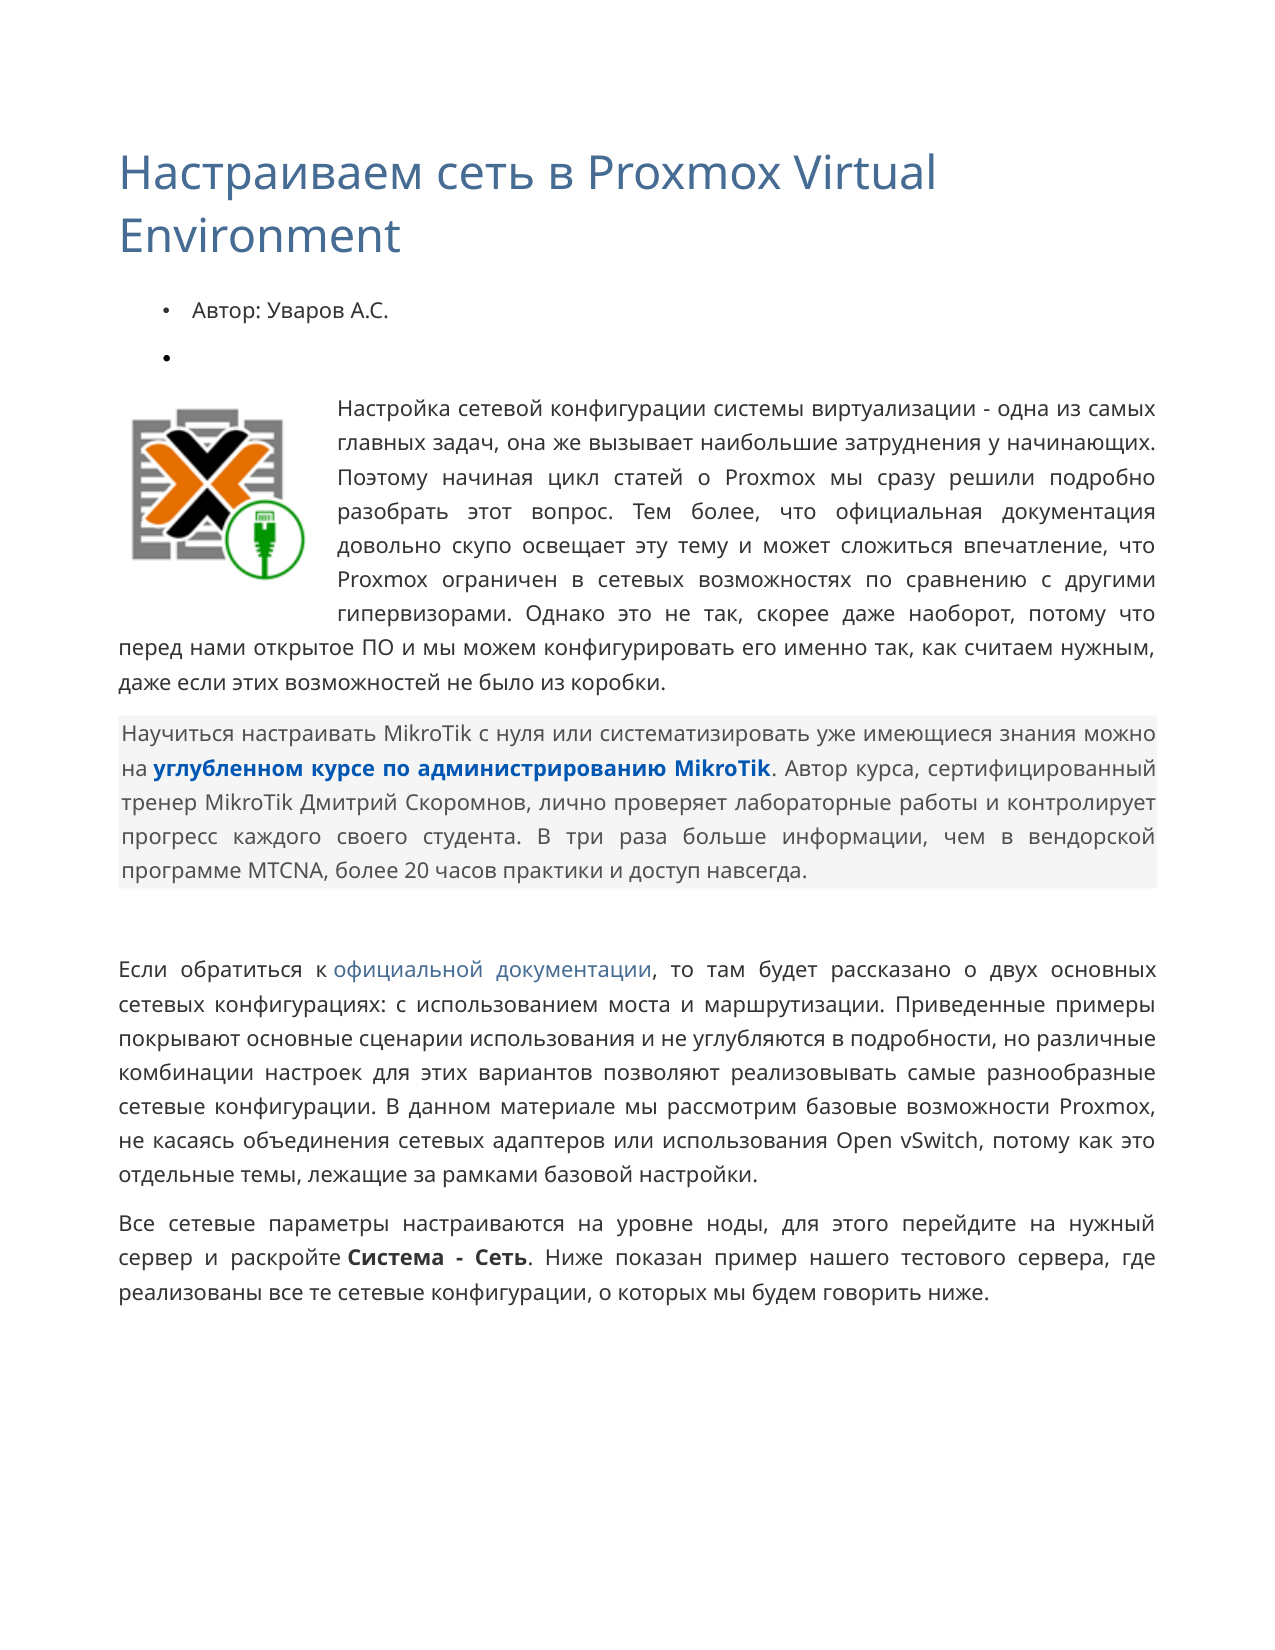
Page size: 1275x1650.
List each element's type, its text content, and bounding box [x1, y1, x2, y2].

text Научиться настраивать MikroTik с нуля или систематизировать уже имеющиеся знания можно на углубленном курсе по администрированию MikroTik. Автор курса, сертифицированный тренер MikroTik Дмитрий Скоромнов, лично проверяет лабораторные работы и контролирует прогресс каждого своего студента. В три раза больше информации, чем в вендорской программе MTCNA, более 20 часов практики и доступ навсегда. [119, 716, 1157, 888]
text Если обратиться к официальной документации, то там будет рассказано о двух основных сетевых конфигурациях: с использованием моста и маршрутизации. Приведенные примеры покрывают основные сценарии использования и не углубляются в подробности, но различные комбинации настроек для этих вариантов позволяют реализовывать самые разнообразные сетевые конфигурации. В данном материале мы рассмотрим базовые возможности Proxmox, не касаясь объединения сетевых адаптеров или использования Open vSwitch, потому как это отдельные темы, лежащие за рамками базовой настройки. [118, 954, 1157, 1189]
text Настройка сетевой конфигурации системы виртуализации - одна из самых главных задач, она же вызывает наибольшие затруднения у начинающих. Поэтому начиная цикл статей о Proxmox мы сразу решили подробно разобрать этот вопрос. Тем более, что официальная документация довольно скупо освещает эту тему и может сложиться впечатление, что Proxmox ограничен в сетевых возможностях по сравнению с другими гипервизорами. Однако это не так, скорее даже наоборот, потому что перед нами открытое ПО и мы можем конфигурировать его именно так, как считаем нужным, даже если этих возможностей не было из коробки. [118, 393, 1157, 696]
list Автор: Уваров А.С. [162, 295, 1157, 324]
picture [118, 393, 306, 581]
text Все сетевые параметры настраиваются на уровне ноды, для этого перейдите на нужный сервер и раскройте Система - Сеть. Ниже показан пример нашего тестового сервера, где реализованы все те сетевые конфигурации, о которых мы будем говорить ниже. [118, 1208, 1157, 1306]
subtitle Настраиваем сеть в Proxmox Virtual Environment [118, 139, 1157, 267]
